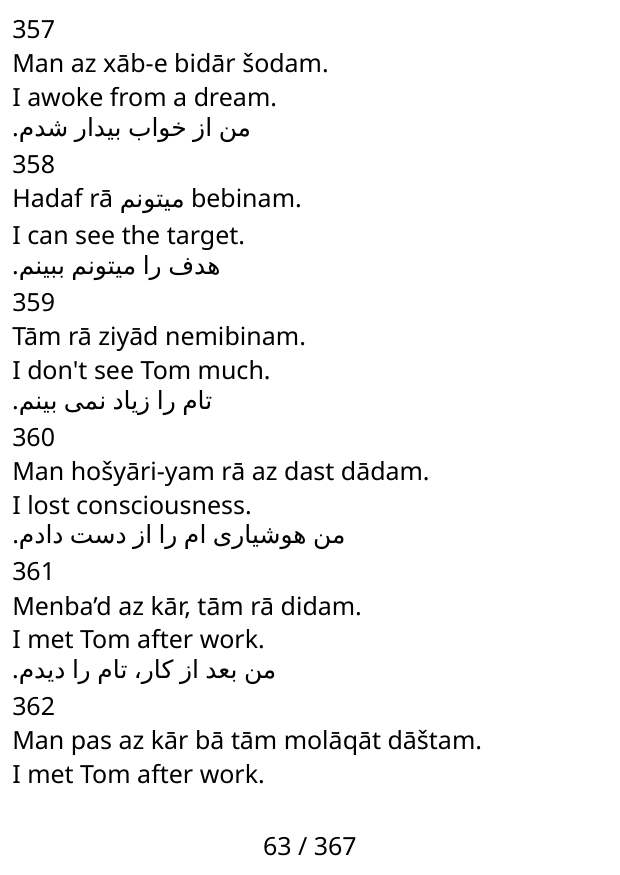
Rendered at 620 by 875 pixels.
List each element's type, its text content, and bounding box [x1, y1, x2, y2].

text I awoke from a dream. [12, 80, 607, 114]
text 359 [12, 284, 607, 318]
text I don't see Tom much. [12, 353, 607, 387]
text I met Tom after work. [12, 622, 607, 656]
text تام را زیاد نمی بینم. [12, 387, 607, 419]
text هدف را میتونم ببینم. [12, 252, 607, 284]
text 358 [12, 147, 607, 181]
text I met Tom after work. [12, 757, 607, 791]
text Man hošyāri-yam rā az dast dādam. [12, 453, 607, 487]
text Man az xāb-e bidār šodam. [12, 46, 607, 80]
text 360 [12, 419, 607, 453]
text 361 [12, 554, 607, 588]
text من از خواب بیدار شدم. [12, 114, 607, 147]
text 357 [12, 12, 607, 46]
text من هوشیاری ام را از دست دادم. [12, 521, 607, 554]
text من بعد از کار، تام را دیدم. [12, 656, 607, 689]
text Man pas az kār bā tām molāqāt dāštam. [12, 723, 607, 757]
text I lost consciousness. [12, 487, 607, 521]
text Tām rā ziyād nemi‌binam. [12, 318, 607, 353]
text I can see the target. [12, 218, 607, 252]
text Menba’d az kār, tām rā didam. [12, 588, 607, 622]
text Hadaf rā میتونم bebinam. [12, 181, 607, 218]
text 362 [12, 689, 607, 723]
